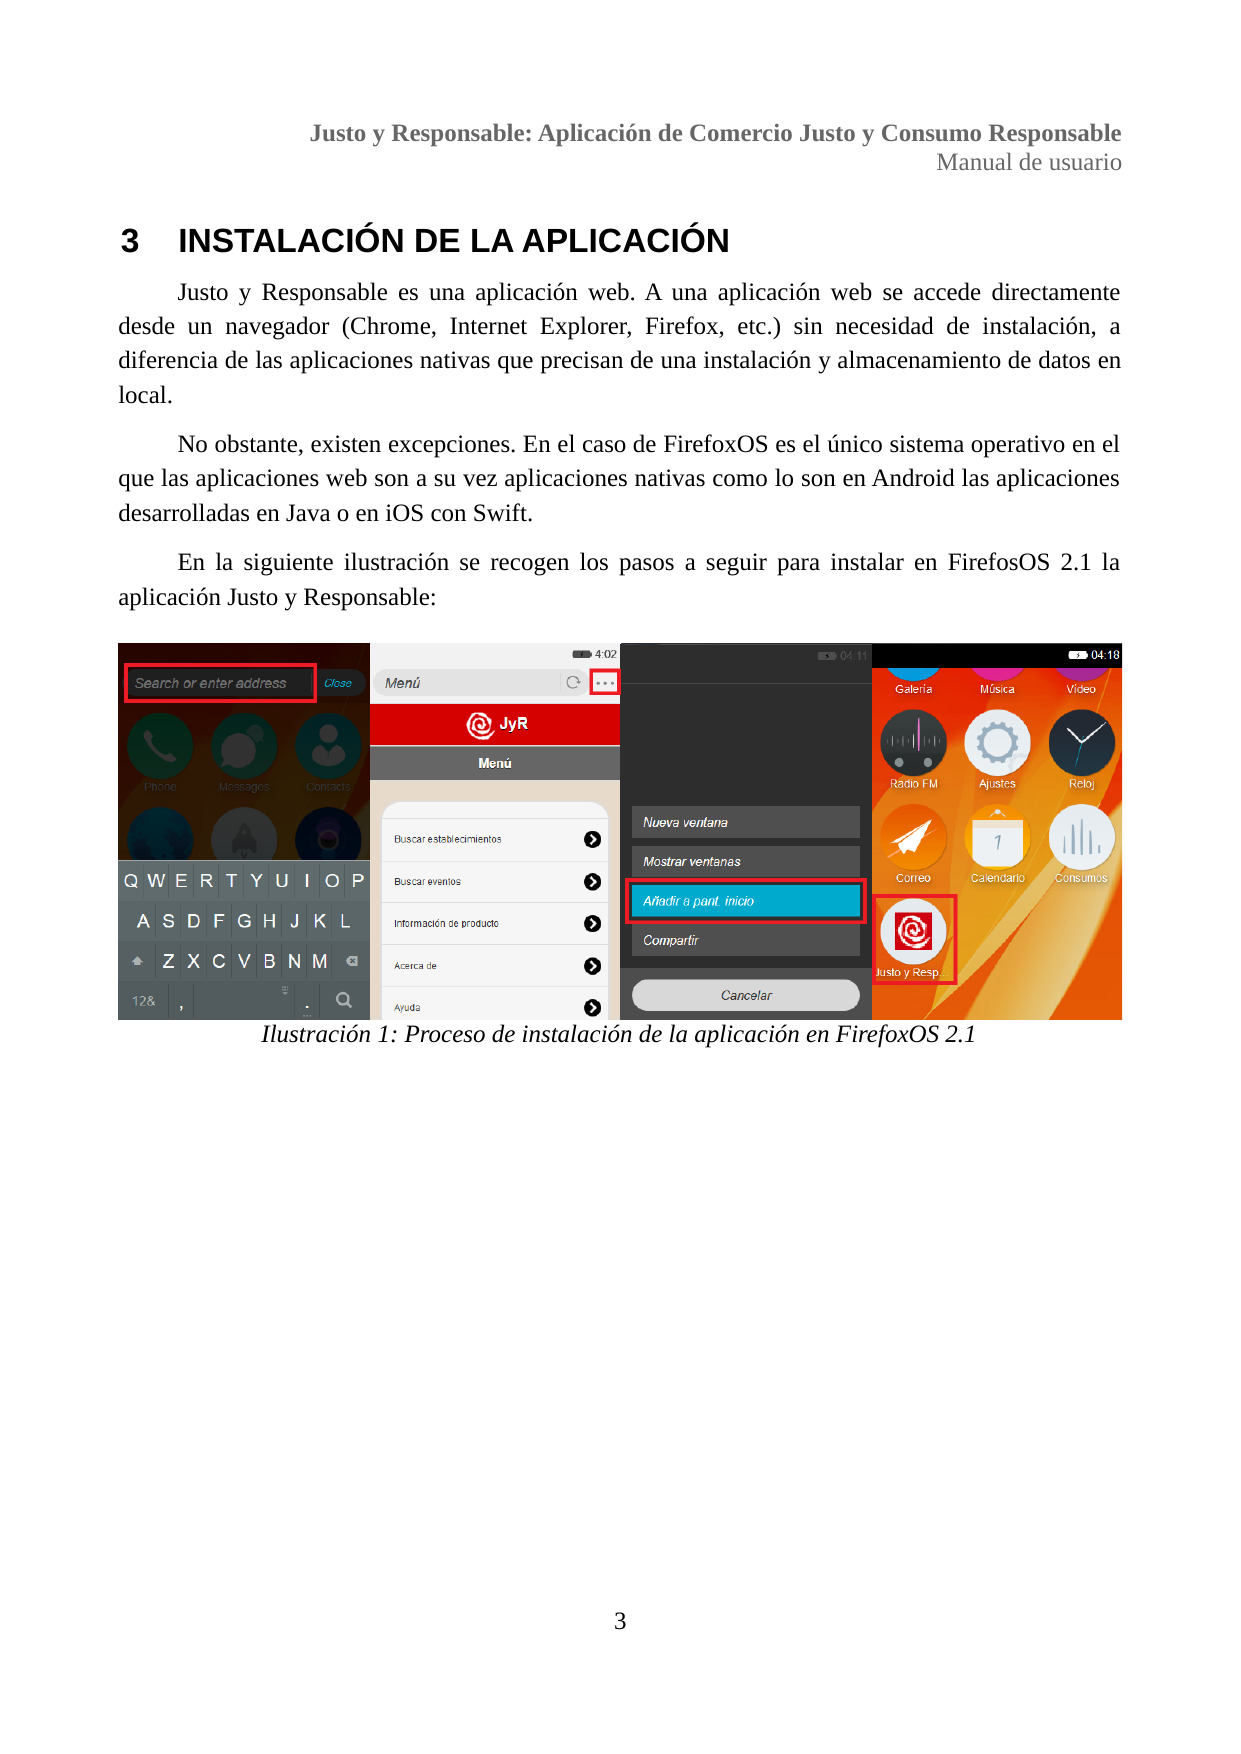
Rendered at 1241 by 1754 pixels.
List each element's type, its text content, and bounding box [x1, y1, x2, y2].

text No obstante, existen excepciones. En el caso de FirefoxOS es el único sistema operativo en el que las aplicaciones web son a su vez aplicaciones nativas como lo son en Android las aplicaciones desarrolladas en Java o en iOS con Swift. [118, 429, 1122, 527]
subtitle INSTALACIÓN DE LA APLICACIÓN [121, 205, 1122, 264]
picture [118, 643, 1123, 1020]
text Justo y Responsable es una aplicación web. A una aplicación web se accede directamente desde un navegador (Chrome, Internet Explorer, Firefox, etc.) sin necesidad de instalación, a diferencia de las aplicaciones nativas que precisan de una instalación y almacenamiento de datos en local. [118, 277, 1122, 409]
text En la siguiente ilustración se recogen los pasos a seguir para instalar en FirefosOS 2.1 la aplicación Justo y Responsable: [118, 547, 1122, 610]
text Ilustración 1: Proceso de instalación de la aplicación en FirefoxOS 2.1 [118, 1020, 1122, 1048]
